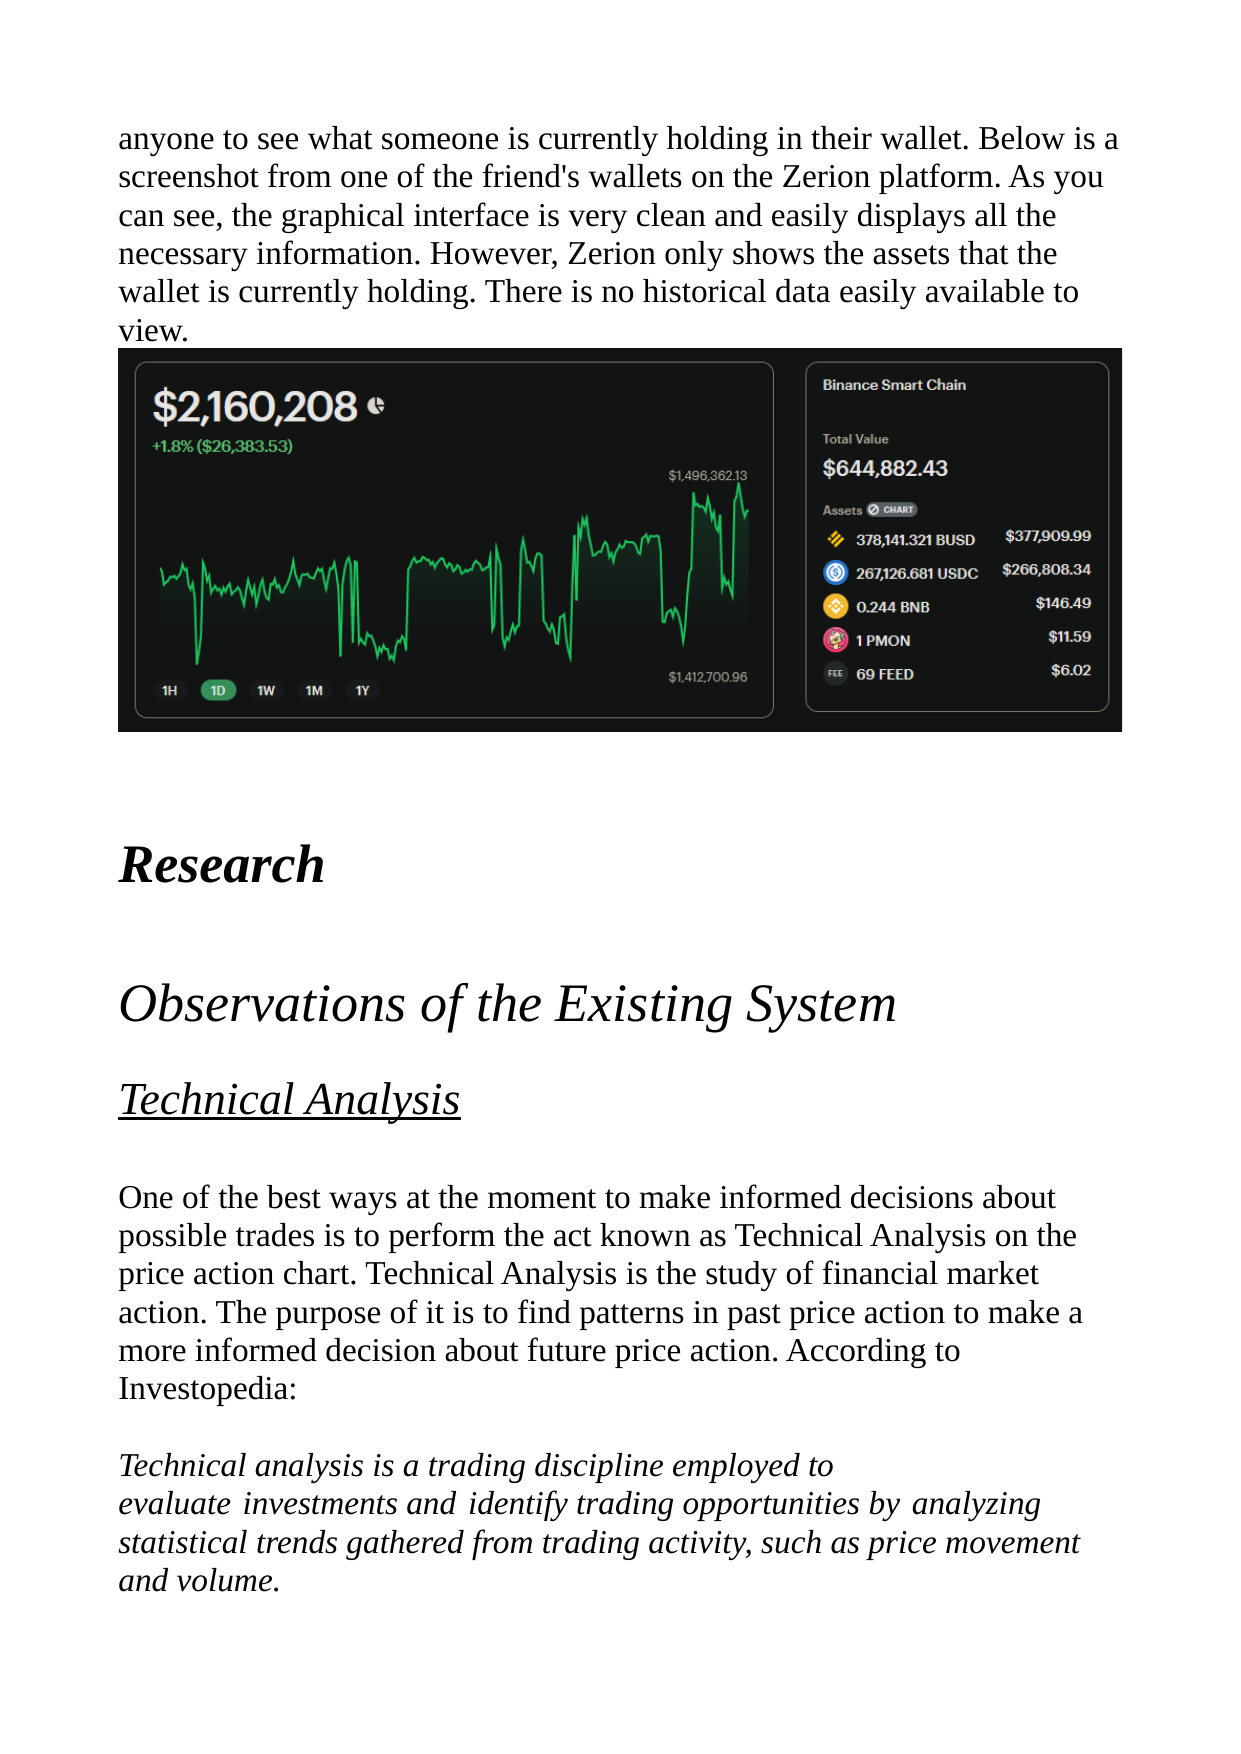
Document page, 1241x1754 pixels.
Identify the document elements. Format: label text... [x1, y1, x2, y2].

text Research [118, 832, 1122, 894]
text One of the best ways at the moment to make informed decisions about possible trades is to perform the act known as Technical Analysis on the price action chart. Technical Analysis is the study of financial market action. The purpose of it is to find patterns in past price action to make a more informed decision about future price action. According to Investopedia: [118, 1177, 1122, 1407]
picture [118, 348, 1123, 732]
text anyone to see what someone is currently holding in their wallet. Below is a screenshot from one of the friend's wallets on the Zerion platform. As you can see, the graphical interface is very clean and easily displays all the necessary information. However, Zerion only shows the assets that the wallet is currently holding. There is no historical data easily available to view. [118, 118, 1122, 348]
text Technical Analysis [118, 1071, 1122, 1124]
text Observations of the Existing System [118, 971, 1122, 1033]
text Technical analysis is a trading discipline employed to evaluate investments and identify trading opportunities by analyzing statistical trends gathered from trading activity, such as price movement and volume. [118, 1445, 1122, 1598]
